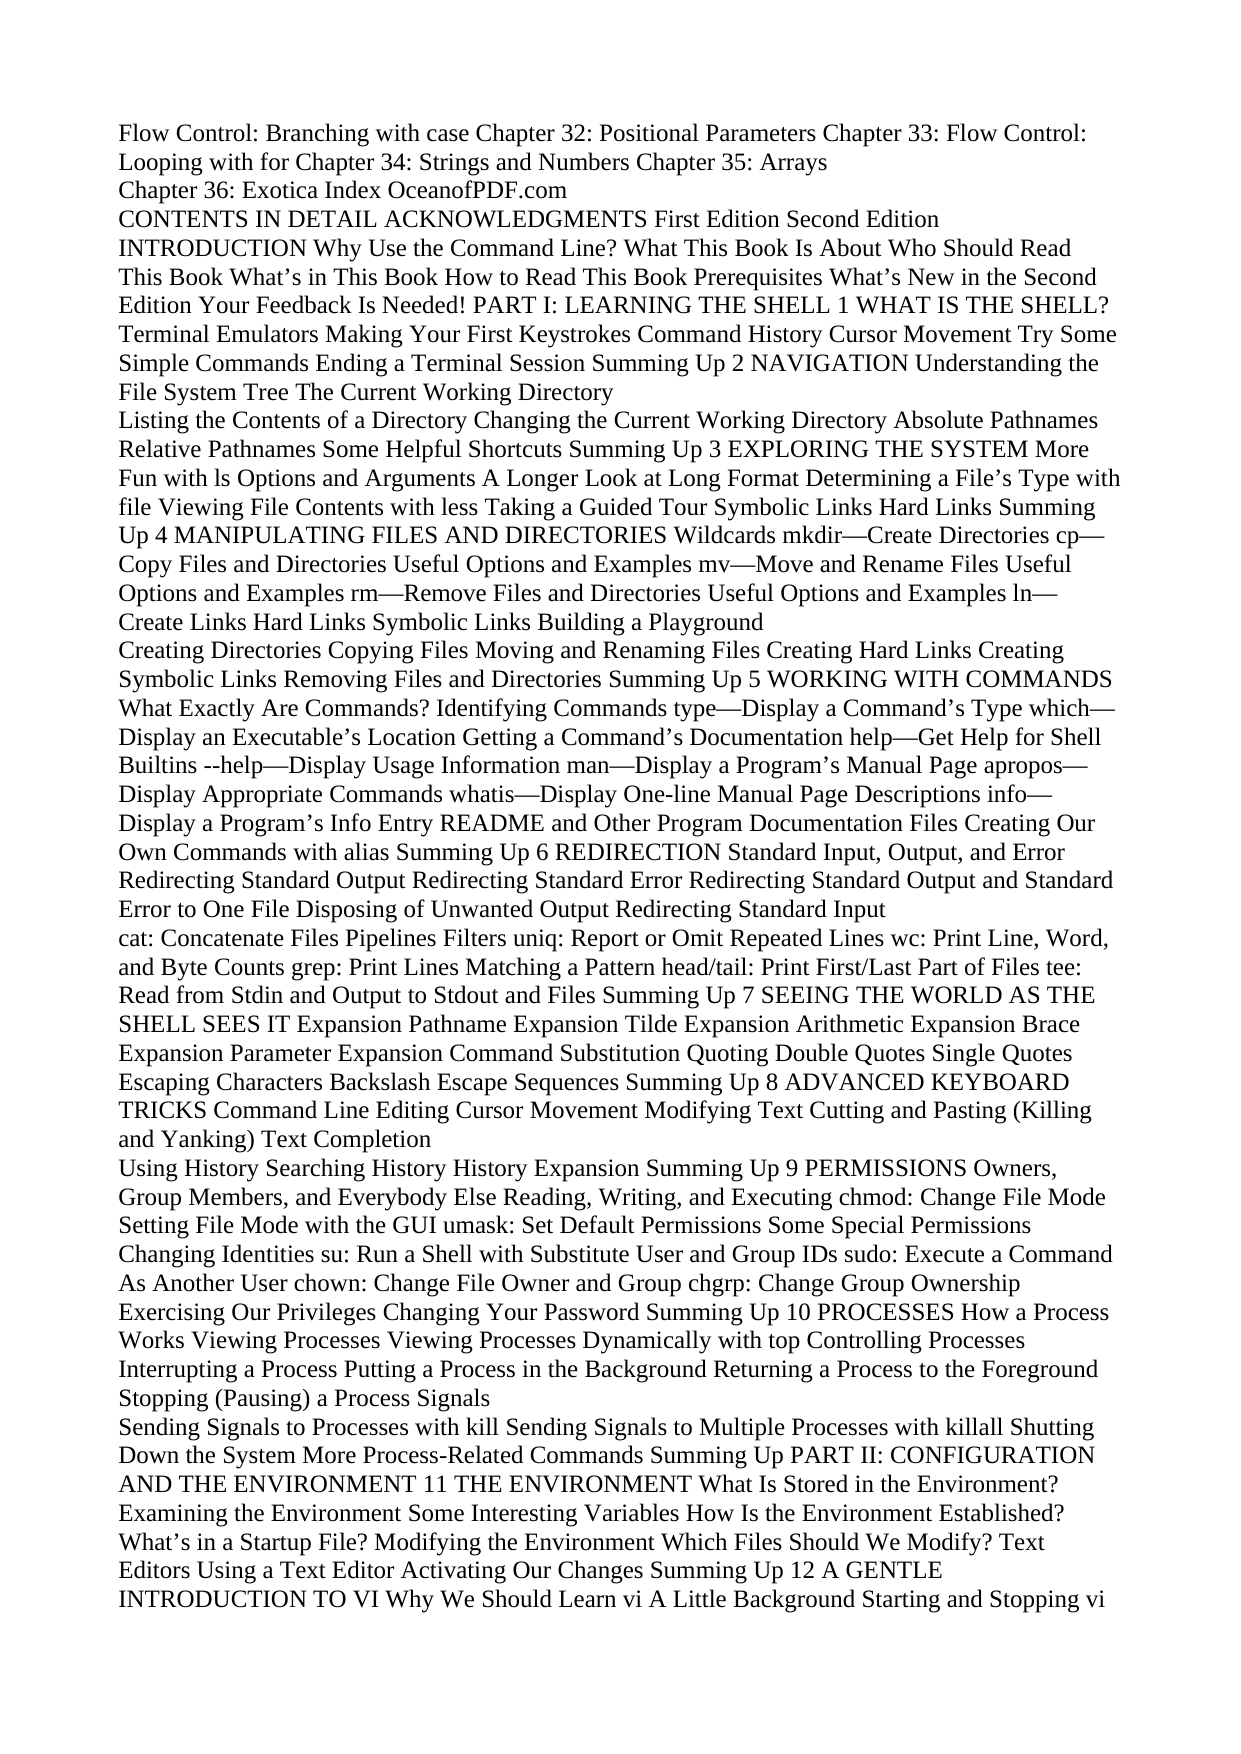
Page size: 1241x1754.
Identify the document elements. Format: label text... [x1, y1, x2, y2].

text Using History Searching History History Expansion Summing Up 9 PERMISSIONS Owners, Group Members, and Everybody Else Reading, Writing, and Executing chmod: Change File Mode Setting File Mode with the GUI umask: Set Default Permissions Some Special Permissions Changing Identities su: Run a Shell with Substitute User and Group IDs sudo: Execute a Command As Another User chown: Change File Owner and Group chgrp: Change Group Ownership Exercising Our Privileges Changing Your Password Summing Up 10 PROCESSES How a Process Works Viewing Processes Viewing Processes Dynamically with top Controlling Processes Interrupting a Process Putting a Process in the Background Returning a Process to the Foreground Stopping (Pausing) a Process Signals [118, 1153, 1122, 1412]
text Chapter 36: Exotica Index OceanofPDF.com [118, 176, 1122, 204]
text cat: Concatenate Files Pipelines Filters uniq: Report or Omit Repeated Lines wc: Print Line, Word, and Byte Counts grep: Print Lines Matching a Pattern head/tail: Print First/Last Part of Files tee: Read from Stdin and Output to Stdout and Files Summing Up 7 SEEING THE WORLD AS THE SHELL SEES IT Expansion Pathname Expansion Tilde Expansion Arithmetic Expansion Brace Expansion Parameter Expansion Command Substitution Quoting Double Quotes Single Quotes Escaping Characters Backslash Escape Sequences Summing Up 8 ADVANCED KEYBOARD TRICKS Command Line Editing Cursor Movement Modifying Text Cutting and Pasting (Killing and Yanking) Text Completion [118, 923, 1122, 1153]
text Listing the Contents of a Directory Changing the Current Working Directory Absolute Pathnames Relative Pathnames Some Helpful Shortcuts Summing Up 3 EXPLORING THE SYSTEM More Fun with ls Options and Arguments A Longer Look at Long Format Determining a File’s Type with file Viewing File Contents with less Taking a Guided Tour Symbolic Links Hard Links Summing Up 4 MANIPULATING FILES AND DIRECTORIES Wildcards mkdir—Create Directories cp—Copy Files and Directories Useful Options and Examples mv—Move and Rename Files Useful Options and Examples rm—Remove Files and Directories Useful Options and Examples ln—Create Links Hard Links Symbolic Links Building a Playground [118, 406, 1122, 636]
text Flow Control: Branching with case Chapter 32: Positional Parameters Chapter 33: Flow Control: Looping with for Chapter 34: Strings and Numbers Chapter 35: Arrays [118, 118, 1122, 176]
text Creating Directories Copying Files Moving and Renaming Files Creating Hard Links Creating Symbolic Links Removing Files and Directories Summing Up 5 WORKING WITH COMMANDS What Exactly Are Commands? Identifying Commands type—Display a Command’s Type which—Display an Executable’s Location Getting a Command’s Documentation help—Get Help for Shell Builtins --help—Display Usage Information man—Display a Program’s Manual Page apropos—Display Appropriate Commands whatis—Display One-line Manual Page Descriptions info—Display a Program’s Info Entry README and Other Program Documentation Files Creating Our Own Commands with alias Summing Up 6 REDIRECTION Standard Input, Output, and Error Redirecting Standard Output Redirecting Standard Error Redirecting Standard Output and Standard Error to One File Disposing of Unwanted Output Redirecting Standard Input [118, 636, 1122, 923]
text CONTENTS IN DETAIL ACKNOWLEDGMENTS First Edition Second Edition INTRODUCTION Why Use the Command Line? What This Book Is About Who Should Read This Book What’s in This Book How to Read This Book Prerequisites What’s New in the Second Edition Your Feedback Is Needed! PART I: LEARNING THE SHELL 1 WHAT IS THE SHELL? Terminal Emulators Making Your First Keystrokes Command History Cursor Movement Try Some Simple Commands Ending a Terminal Session Summing Up 2 NAVIGATION Understanding the File System Tree The Current Working Directory [118, 204, 1122, 406]
text Sending Signals to Processes with kill Sending Signals to Multiple Processes with killall Shutting Down the System More Process-Related Commands Summing Up PART II: CONFIGURATION AND THE ENVIRONMENT 11 THE ENVIRONMENT What Is Stored in the Environment? Examining the Environment Some Interesting Variables How Is the Environment Established? What’s in a Startup File? Modifying the Environment Which Files Should We Modify? Text Editors Using a Text Editor Activating Our Changes Summing Up 12 A GENTLE INTRODUCTION TO VI Why We Should Learn vi A Little Background Starting and Stopping vi [118, 1412, 1122, 1613]
